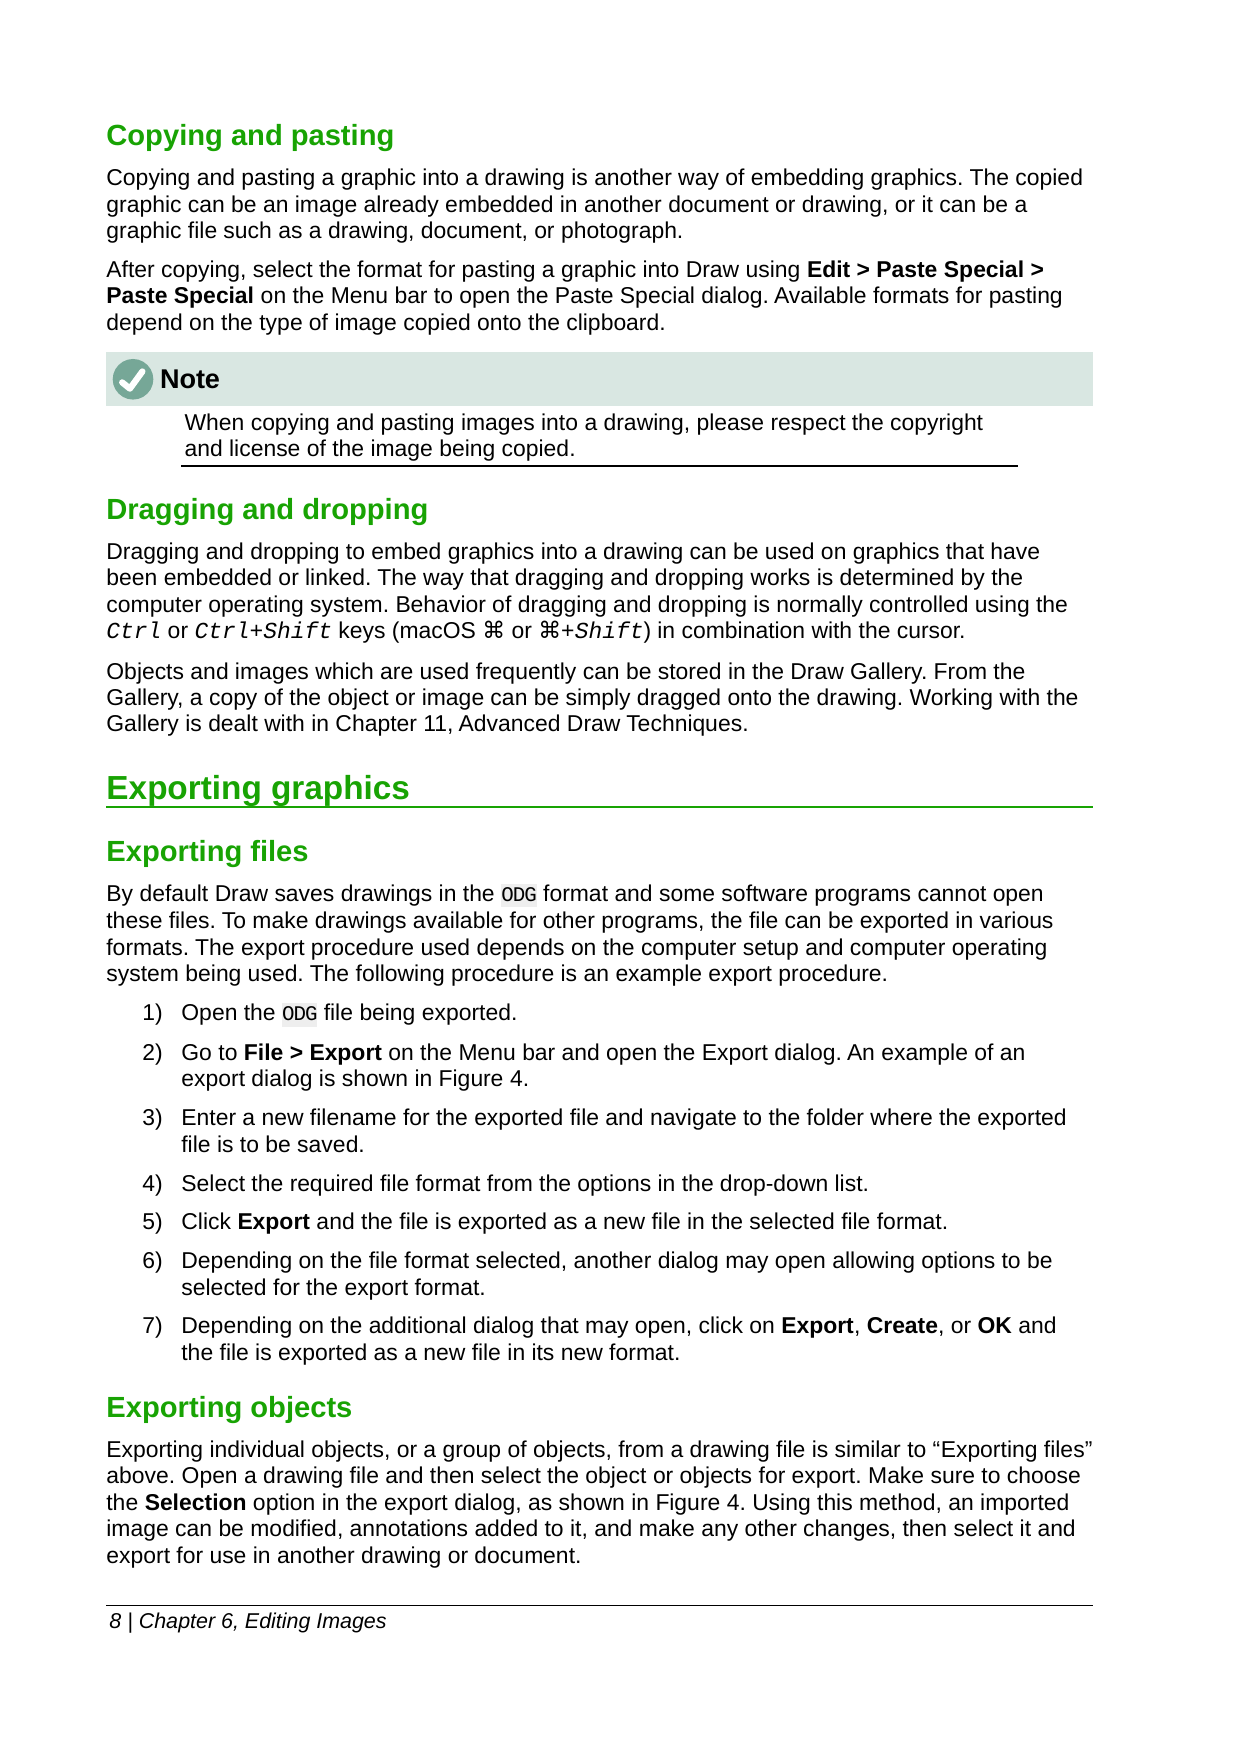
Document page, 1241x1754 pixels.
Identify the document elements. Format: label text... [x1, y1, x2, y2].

subtitle Note [106, 352, 1093, 406]
subtitle Exporting objects [106, 1390, 1093, 1424]
subtitle Dragging and dropping [106, 492, 1093, 525]
text Dragging and dropping to embed graphics into a drawing can be used on graphics that have been embedded or linked. The way that dragging and dropping works is determined by the computer operating system. Behavior of dragging and dropping is normally controlled using the Ctrl or Ctrl+Shift keys (macOS ⌘ or ⌘+Shift) in combination with the cursor. [106, 538, 1093, 645]
list Go to File > Export on the Menu bar and open the Export dialog. An example of an export dialog is shown in Figure 4. [162, 1039, 1093, 1092]
subtitle Exporting files [106, 833, 1093, 867]
subtitle Exporting graphics [106, 768, 1093, 806]
text Copying and pasting a graphic into a drawing is another way of embedding graphics. The copied graphic can be an image already embedded in another document or drawing, or it can be a graphic file such as a drawing, document, or photograph. [106, 164, 1093, 243]
text Objects and images which are used frequently can be stored in the Draw Gallery. From the Gallery, a copy of the object or image can be simply dragged onto the drawing. Working with the Gallery is dealt with in Chapter 11, Advanced Draw Techniques. [106, 658, 1093, 737]
list Enter a new filename for the exported file and navigate to the folder where the exported file is to be saved. [162, 1104, 1093, 1157]
list Open the ODG file being exported. [162, 999, 1093, 1027]
list Depending on the file format selected, another dialog may open allowing options to be selected for the export format. [162, 1247, 1093, 1300]
text When copying and pasting images into a drawing, please respect the copyright and license of the image being copied. [181, 406, 1018, 465]
text After copying, select the format for pasting a graphic into Draw using Edit > Paste Special > Paste Special on the Menu bar to open the Paste Special dialog. Available formats for pasting depend on the type of image copied onto the clipboard. [106, 256, 1093, 335]
list Click Export and the file is exported as a new file in the selected file format. [162, 1208, 1093, 1235]
list Select the required file format from the options in the drop-down list. [162, 1169, 1093, 1196]
text Exporting individual objects, or a group of objects, from a drawing file is similar to “Exporting files” above. Open a drawing file and then select the object or objects for export. Make sure to choose the Selection option in the export dialog, as shown in Figure 4. Using this method, an imported image can be modified, annotations added to it, and make any other changes, then select it and export for use in another drawing or document. [106, 1436, 1093, 1568]
subtitle Copying and pasting [106, 118, 1093, 152]
list Depending on the additional dialog that may open, click on Export, Create, or OK and the file is exported as a new file in its new format. [162, 1312, 1093, 1365]
text By default Draw saves drawings in the ODG format and some software programs cannot open these files. To make drawings available for other programs, the file can be exported in various formats. The export procedure used depends on the computer setup and computer operating system being used. The following procedure is an example export procedure. [106, 879, 1093, 986]
